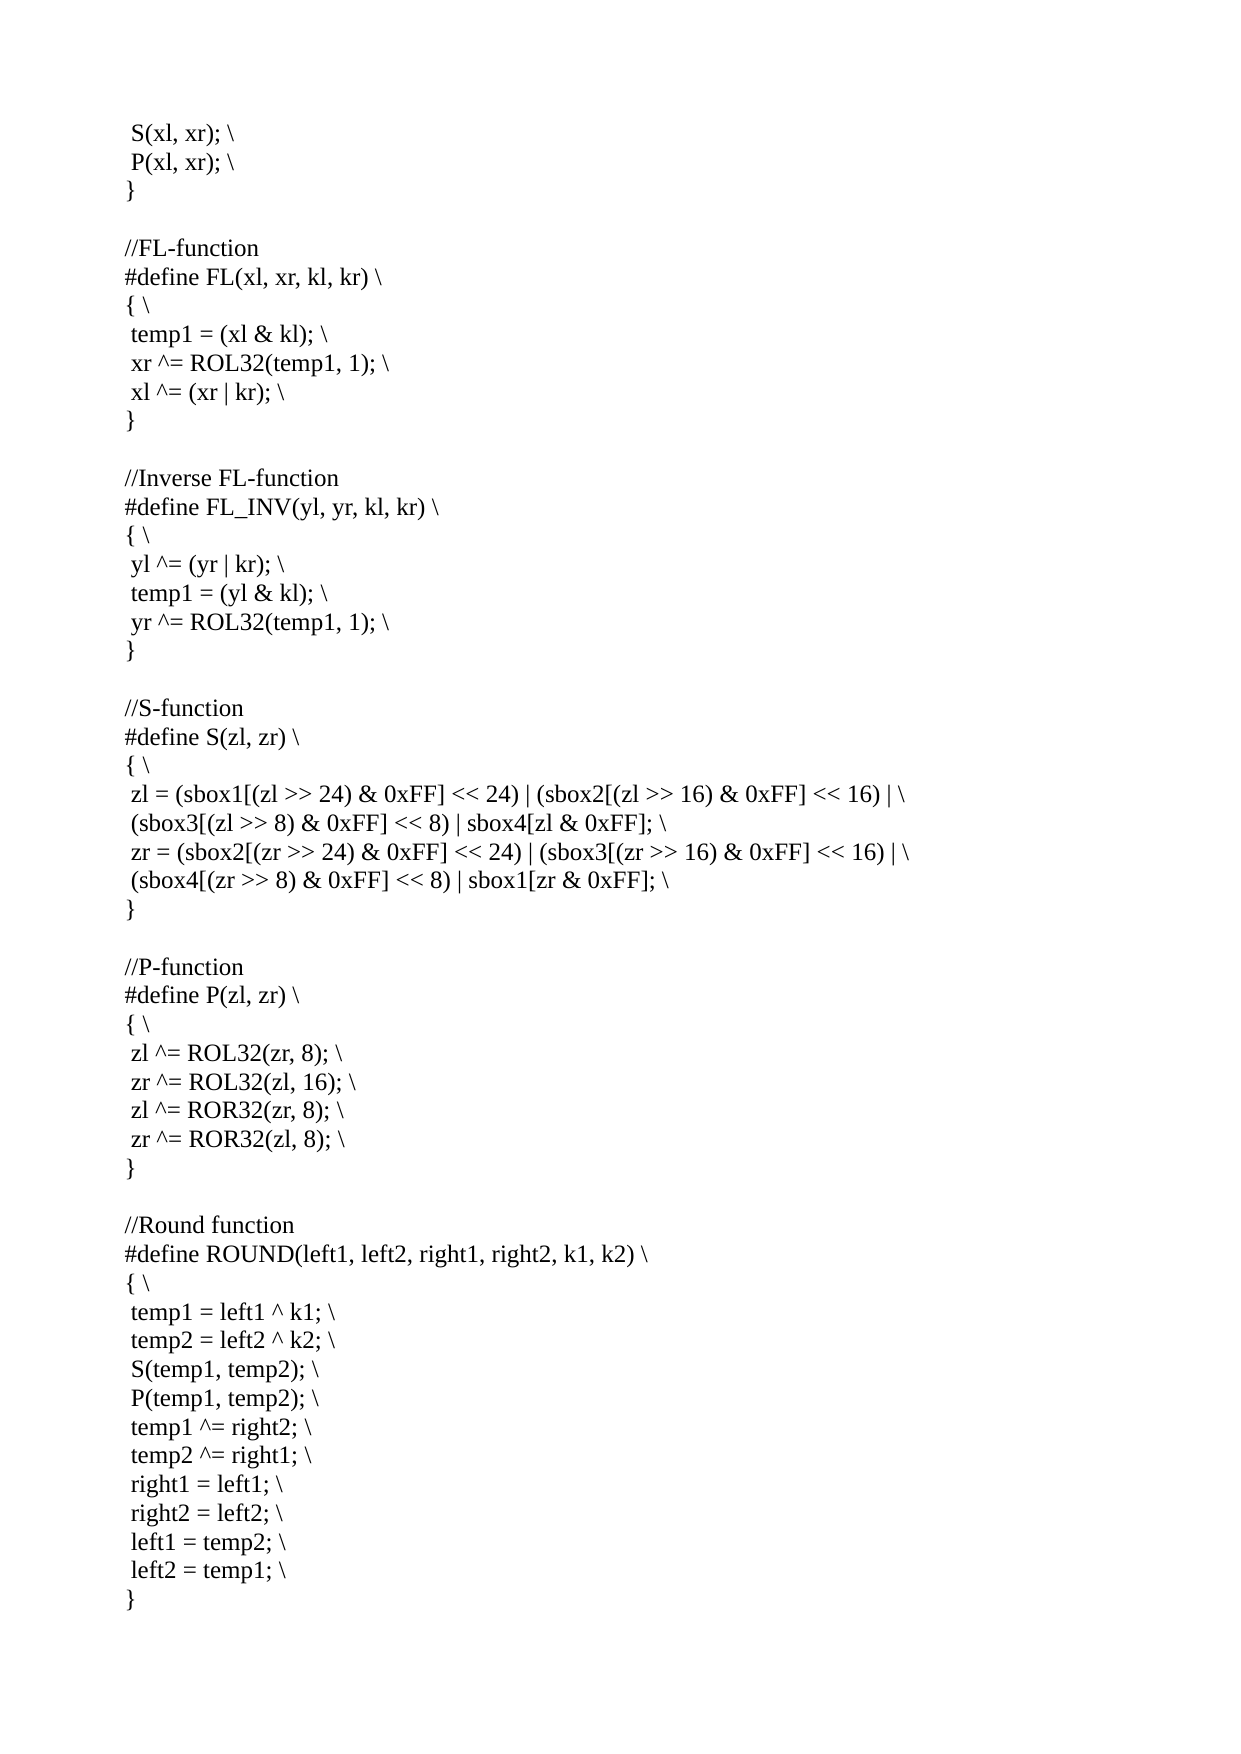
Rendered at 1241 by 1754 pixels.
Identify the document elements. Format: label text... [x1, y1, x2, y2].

text (sbox3[(zl >> 8) & 0xFF] << 8) | sbox4[zl & 0xFF]; \ [118, 808, 1122, 837]
text left1 = temp2; \ [118, 1527, 1122, 1556]
text #define FL_INV(yl, yr, kl, kr) \ [118, 492, 1122, 521]
text } [118, 1584, 1122, 1613]
text temp1 = (xl & kl); \ [118, 319, 1122, 348]
text //S-function [118, 693, 1122, 722]
text //Round function [118, 1211, 1122, 1239]
text S(temp1, temp2); \ [118, 1354, 1122, 1383]
text { \ [118, 1009, 1122, 1038]
text { \ [118, 1268, 1122, 1297]
text } [118, 636, 1122, 664]
text zr ^= ROR32(zl, 8); \ [118, 1124, 1122, 1153]
text //FL-function [118, 233, 1122, 262]
text S(xl, xr); \ [118, 118, 1122, 147]
text temp2 ^= right1; \ [118, 1441, 1122, 1469]
text (sbox4[(zr >> 8) & 0xFF] << 8) | sbox1[zr & 0xFF]; \ [118, 866, 1122, 894]
text zl ^= ROR32(zr, 8); \ [118, 1096, 1122, 1124]
text temp1 ^= right2; \ [118, 1412, 1122, 1441]
text { \ [118, 751, 1122, 779]
text right1 = left1; \ [118, 1469, 1122, 1498]
text #define ROUND(left1, left2, right1, right2, k1, k2) \ [118, 1239, 1122, 1268]
text } [118, 406, 1122, 434]
text { \ [118, 521, 1122, 549]
text zl ^= ROL32(zr, 8); \ [118, 1038, 1122, 1067]
text } [118, 176, 1122, 204]
text #define S(zl, zr) \ [118, 722, 1122, 751]
text { \ [118, 291, 1122, 319]
text //P-function [118, 952, 1122, 981]
text temp1 = (yl & kl); \ [118, 578, 1122, 607]
text zl = (sbox1[(zl >> 24) & 0xFF] << 24) | (sbox2[(zl >> 16) & 0xFF] << 16) | \ [118, 779, 1122, 808]
text zr ^= ROL32(zl, 16); \ [118, 1067, 1122, 1096]
text P(temp1, temp2); \ [118, 1383, 1122, 1412]
text xr ^= ROL32(temp1, 1); \ [118, 348, 1122, 377]
text right2 = left2; \ [118, 1498, 1122, 1527]
text P(xl, xr); \ [118, 147, 1122, 176]
text yr ^= ROL32(temp1, 1); \ [118, 607, 1122, 636]
text #define FL(xl, xr, kl, kr) \ [118, 262, 1122, 291]
text temp2 = left2 ^ k2; \ [118, 1326, 1122, 1354]
text //Inverse FL-function [118, 463, 1122, 492]
text temp1 = left1 ^ k1; \ [118, 1297, 1122, 1326]
text xl ^= (xr | kr); \ [118, 377, 1122, 406]
text } [118, 1153, 1122, 1182]
text } [118, 894, 1122, 923]
text zr = (sbox2[(zr >> 24) & 0xFF] << 24) | (sbox3[(zr >> 16) & 0xFF] << 16) | \ [118, 837, 1122, 866]
text yl ^= (yr | kr); \ [118, 549, 1122, 578]
text #define P(zl, zr) \ [118, 981, 1122, 1009]
text left2 = temp1; \ [118, 1556, 1122, 1584]
